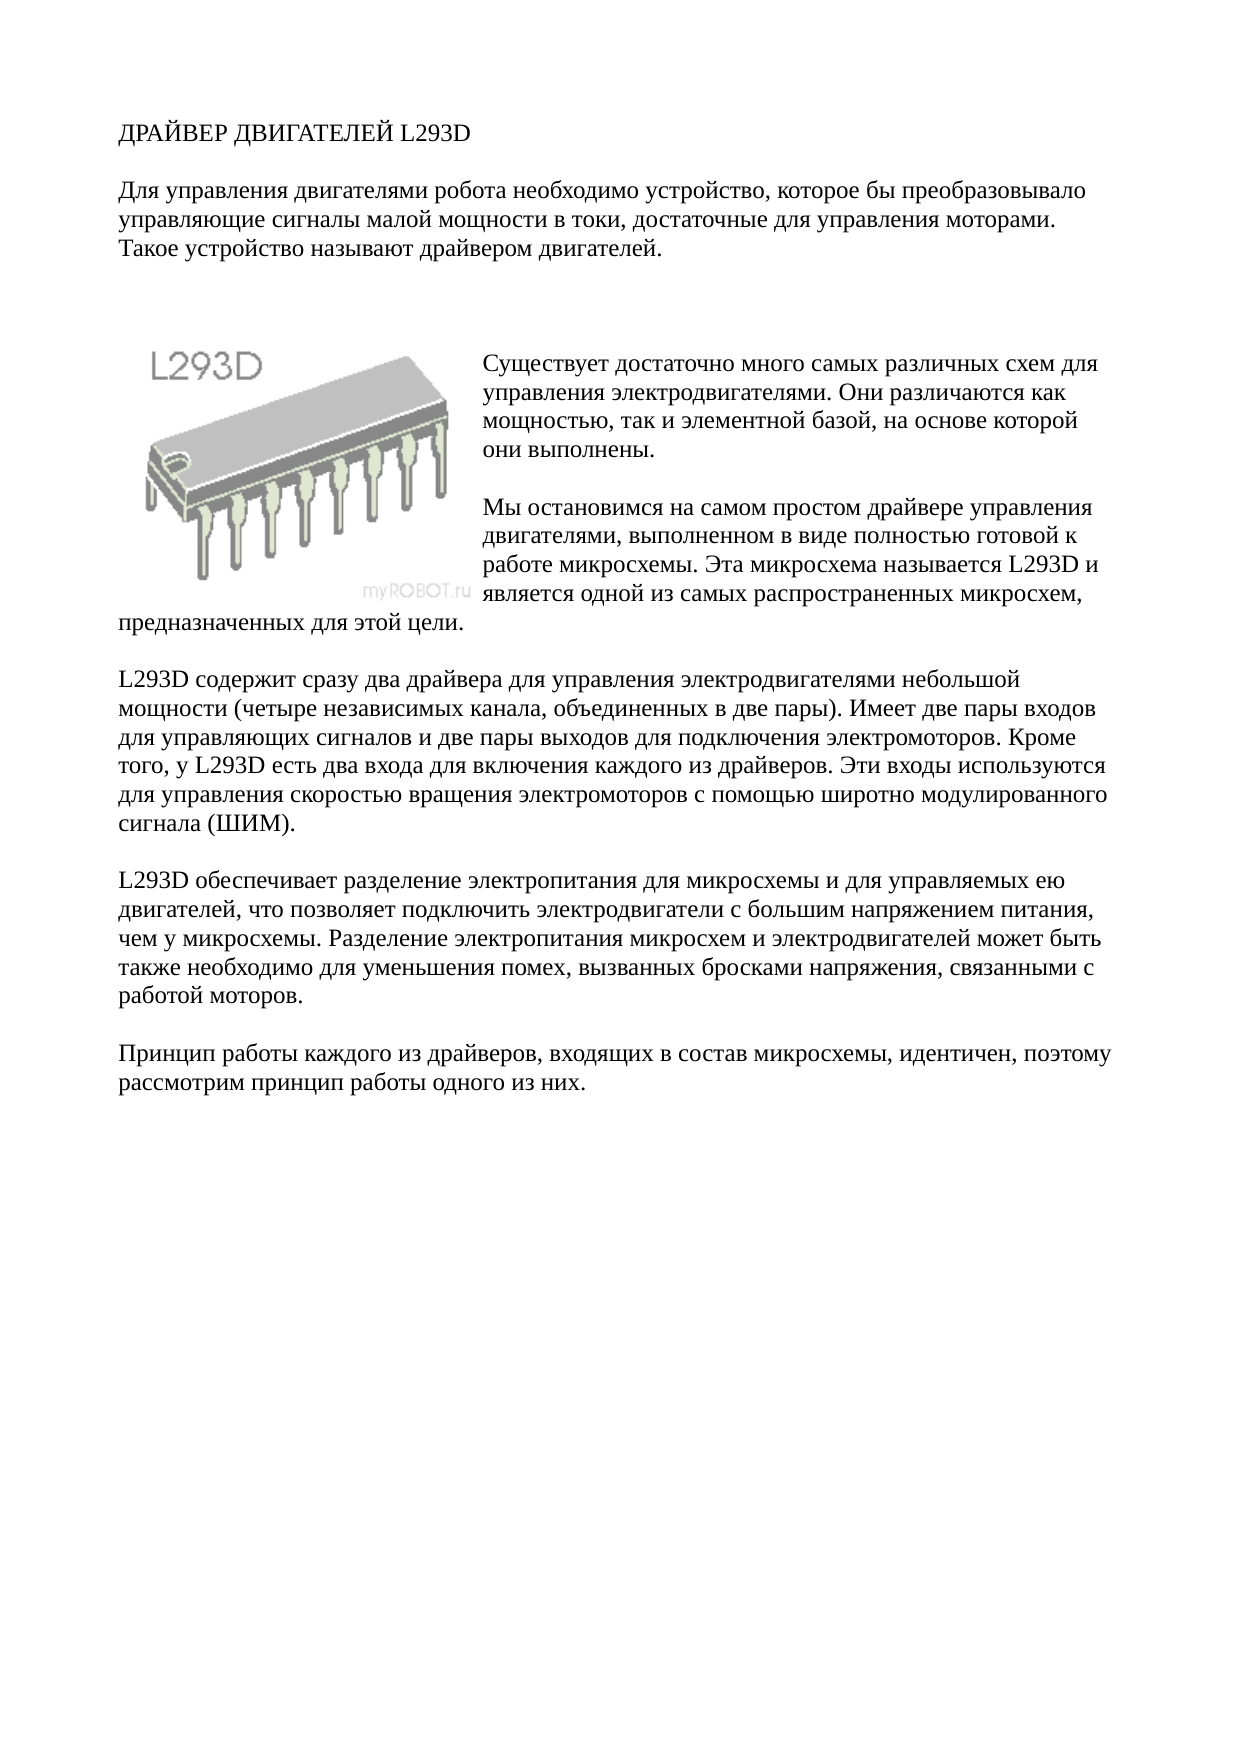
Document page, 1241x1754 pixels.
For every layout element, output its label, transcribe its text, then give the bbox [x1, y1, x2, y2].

text Мы остановимся на самом простом драйвере управления двигателями, выполненном в виде полностью готовой к работе микросхемы. Эта микросхема называется L293D и является одной из самых распространенных микросхем, предназначенных для этой цели. [118, 492, 1122, 636]
text Принцип работы каждого из драйверов, входящих в состав микросхемы, идентичен, поэтому рассмотрим принцип работы одного из них. [118, 1038, 1122, 1096]
text ДРАЙВЕР ДВИГАТЕЛЕЙ L293D [118, 118, 1122, 147]
text Для управления двигателями робота необходимо устройство, которое бы преобразовывало управляющие сигналы малой мощности в токи, достаточные для управления моторами. Такое устройство называют драйвером двигателей. [118, 176, 1122, 262]
text L293D содержит сразу два драйвера для управления электродвигателями небольшой мощности (четыре независимых канала, объединенных в две пары). Имеет две пары входов для управляющих сигналов и две пары выходов для подключения электромоторов. Кроме того, у L293D есть два входа для включения каждого из драйверов. Эти входы используются для управления скоростью вращения электромоторов с помощью широтно модулированного сигнала (ШИМ). [118, 664, 1122, 837]
text Существует достаточно много самых различных схем для управления электродвигателями. Они различаются как мощностью, так и элементной базой, на основе которой они выполнены. [483, 348, 1122, 463]
picture [118, 319, 483, 607]
text L293D обеспечивает разделение электропитания для микросхемы и для управляемых ею двигателей, что позволяет подключить электродвигатели с большим напряжением питания, чем у микросхемы. Разделение электропитания микросхем и электродвигателей может быть также необходимо для уменьшения помех, вызванных бросками напряжения, связанными с работой моторов. [118, 866, 1122, 1009]
